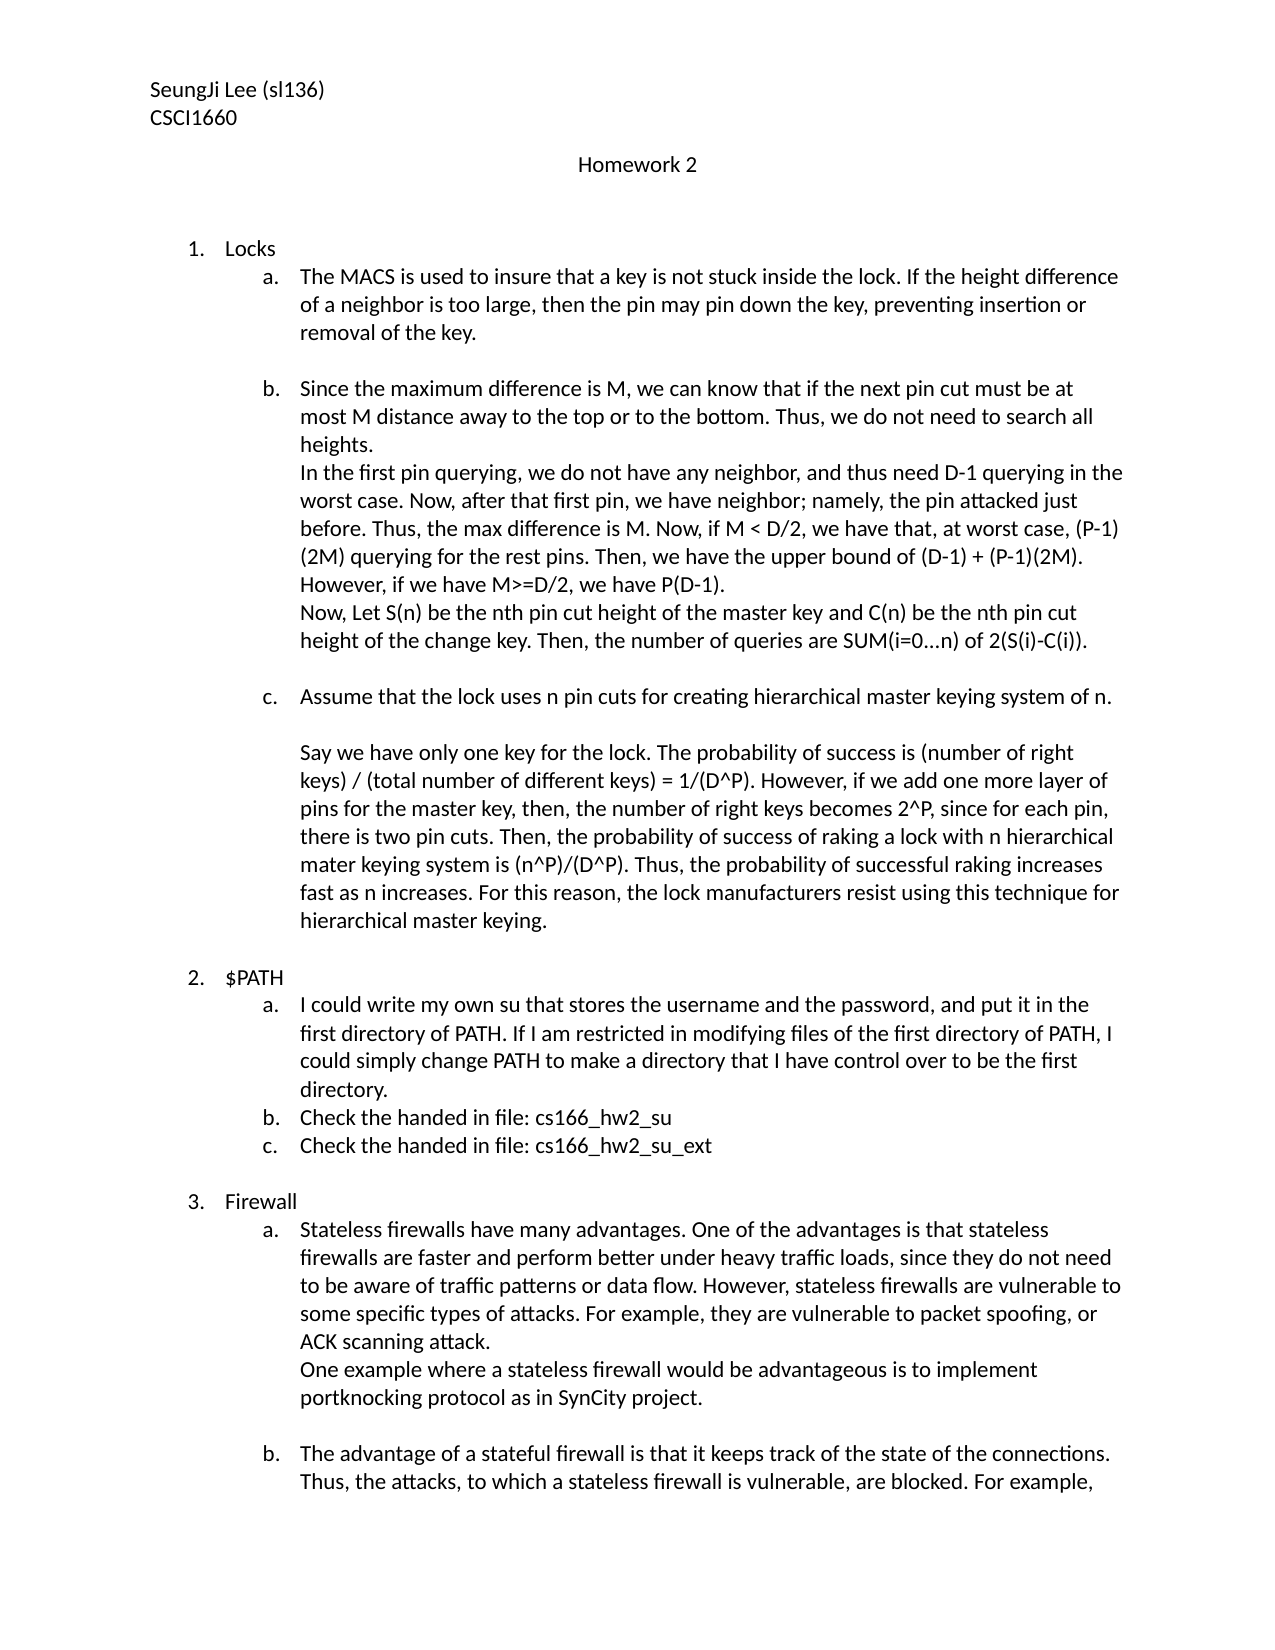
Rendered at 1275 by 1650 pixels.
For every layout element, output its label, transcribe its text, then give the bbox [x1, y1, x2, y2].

list The advantage of a stateful firewall is that it keeps track of the state of the connections. Thus, the attacks, to which a stateless firewall is vulnerable, are blocked. For example, [262, 1439, 1125, 1495]
list Check the handed in file: cs166_hw2_su [262, 1103, 1125, 1131]
list $PATH [187, 963, 1125, 991]
text Homework 2 [150, 150, 1125, 178]
list I could write my own su that stores the username and the password, and put it in the first directory of PATH. If I am restricted in modifying files of the first directory of PATH, I could simply change PATH to make a directory that I have control over to be the first directory. [262, 991, 1125, 1103]
list Assume that the lock uses n pin cuts for creating hierarchical master keying system of n. Say we have only one key for the lock. The probability of success is (number of right keys) / (total number of different keys) = 1/(D^P). However, if we add one more layer of pins for the master key, then, the number of right keys becomes 2^P, since for each pin, there is two pin cuts. Then, the probability of success of raking a lock with n hierarchical mater keying system is (n^P)/(D^P). Thus, the probability of successful raking increases fast as n increases. For this reason, the lock manufacturers resist using this technique for hierarchical master keying. [262, 682, 1125, 934]
list Check the handed in file: cs166_hw2_su_ext [262, 1131, 1125, 1159]
list Stateless firewalls have many advantages. One of the advantages is that stateless firewalls are faster and perform better under heavy traffic loads, since they do not need to be aware of traffic patterns or data flow. However, stateless firewalls are vulnerable to some specific types of attacks. For example, they are vulnerable to packet spoofing, or ACK scanning attack. One example where a stateless firewall would be advantageous is to implement portknocking protocol as in SynCity project. [262, 1215, 1125, 1439]
list Locks [187, 234, 1125, 262]
list The MACS is used to insure that a key is not stuck inside the lock. If the height difference of a neighbor is too large, then the pin may pin down the key, preventing insertion or removal of the key. [262, 262, 1125, 374]
list Since the maximum difference is M, we can know that if the next pin cut must be at most M distance away to the top or to the bottom. Thus, we do not need to search all heights. In the first pin querying, we do not have any neighbor, and thus need D-1 querying in the worst case. Now, after that first pin, we have neighbor; namely, the pin attacked just before. Thus, the max difference is M. Now, if M < D/2, we have that, at worst case, (P-1)(2M) querying for the rest pins. Then, we have the upper bound of (D-1) + (P-1)(2M). However, if we have M>=D/2, we have P(D-1). Now, Let S(n) be the nth pin cut height of the master key and C(n) be the nth pin cut height of the change key. Then, the number of queries are SUM(i=0...n) of 2(S(i)-C(i)). [262, 374, 1125, 682]
list Firewall [187, 1187, 1125, 1215]
